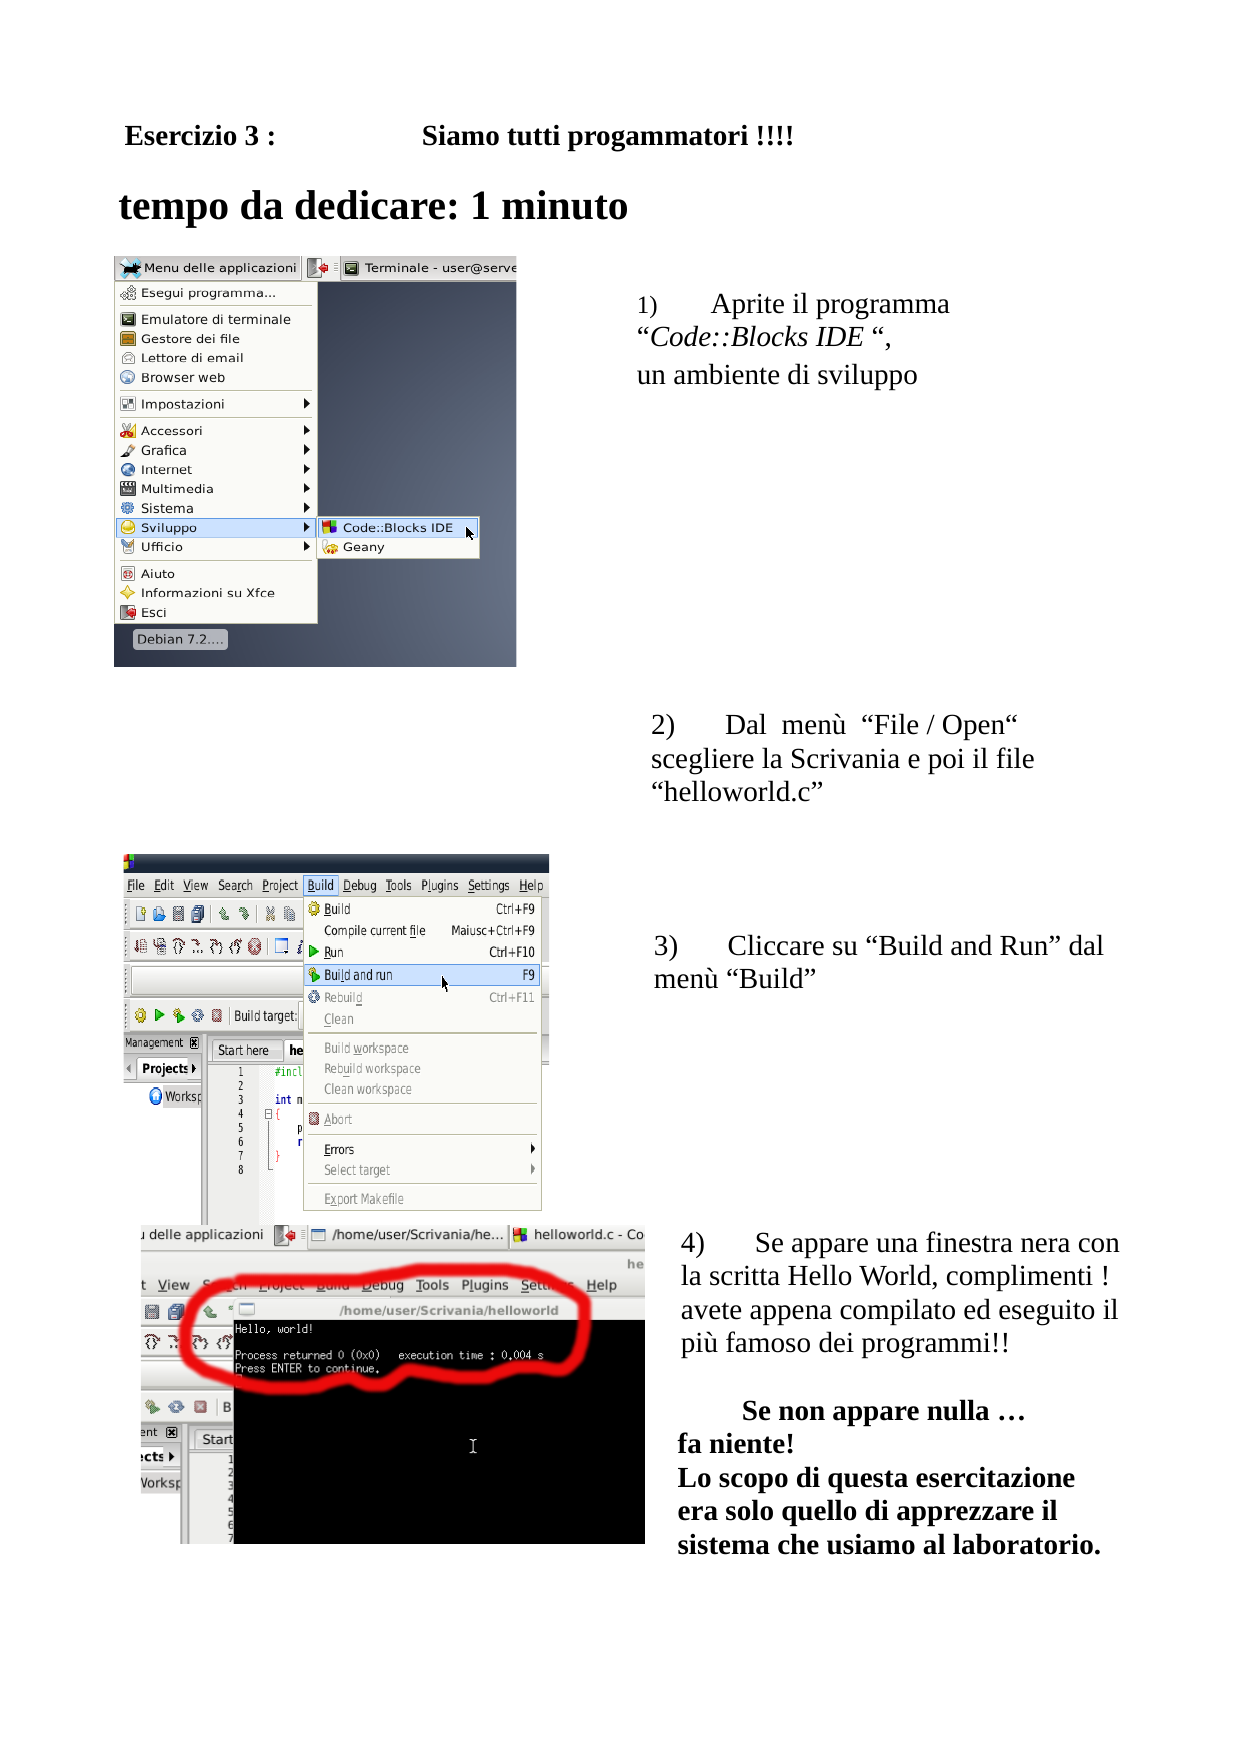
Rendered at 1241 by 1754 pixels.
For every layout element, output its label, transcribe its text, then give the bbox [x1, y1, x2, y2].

list Se appare una finestra nera con la scritta Hello World, complimenti !avete appena compilato ed eseguito il più famoso dei programmi!! [681, 1225, 1122, 1359]
list Aprite il programma “Code::Blocks IDE “, un ambiente di sviluppo [637, 286, 1122, 391]
text Se non appare nulla … [645, 1393, 1122, 1426]
text Lo scopo di questa esercitazione era solo quello di apprezzare il sistema che usiamo al laboratorio. [151, 1460, 1122, 1560]
text tempo da dedicare: 1 minuto [118, 180, 1122, 228]
picture [123, 854, 645, 1544]
text 2) Dal menù “File / Open“ scegliere la Scrivania e poi il file “helloworld.c” [651, 707, 1122, 808]
list Cliccare su “Build and Run” dal menù “Build” [654, 928, 1122, 995]
picture [114, 256, 517, 667]
text Esercizio 3 : Siamo tutti progammatori !!!! [118, 118, 1122, 152]
text fa niente! [645, 1426, 1122, 1460]
